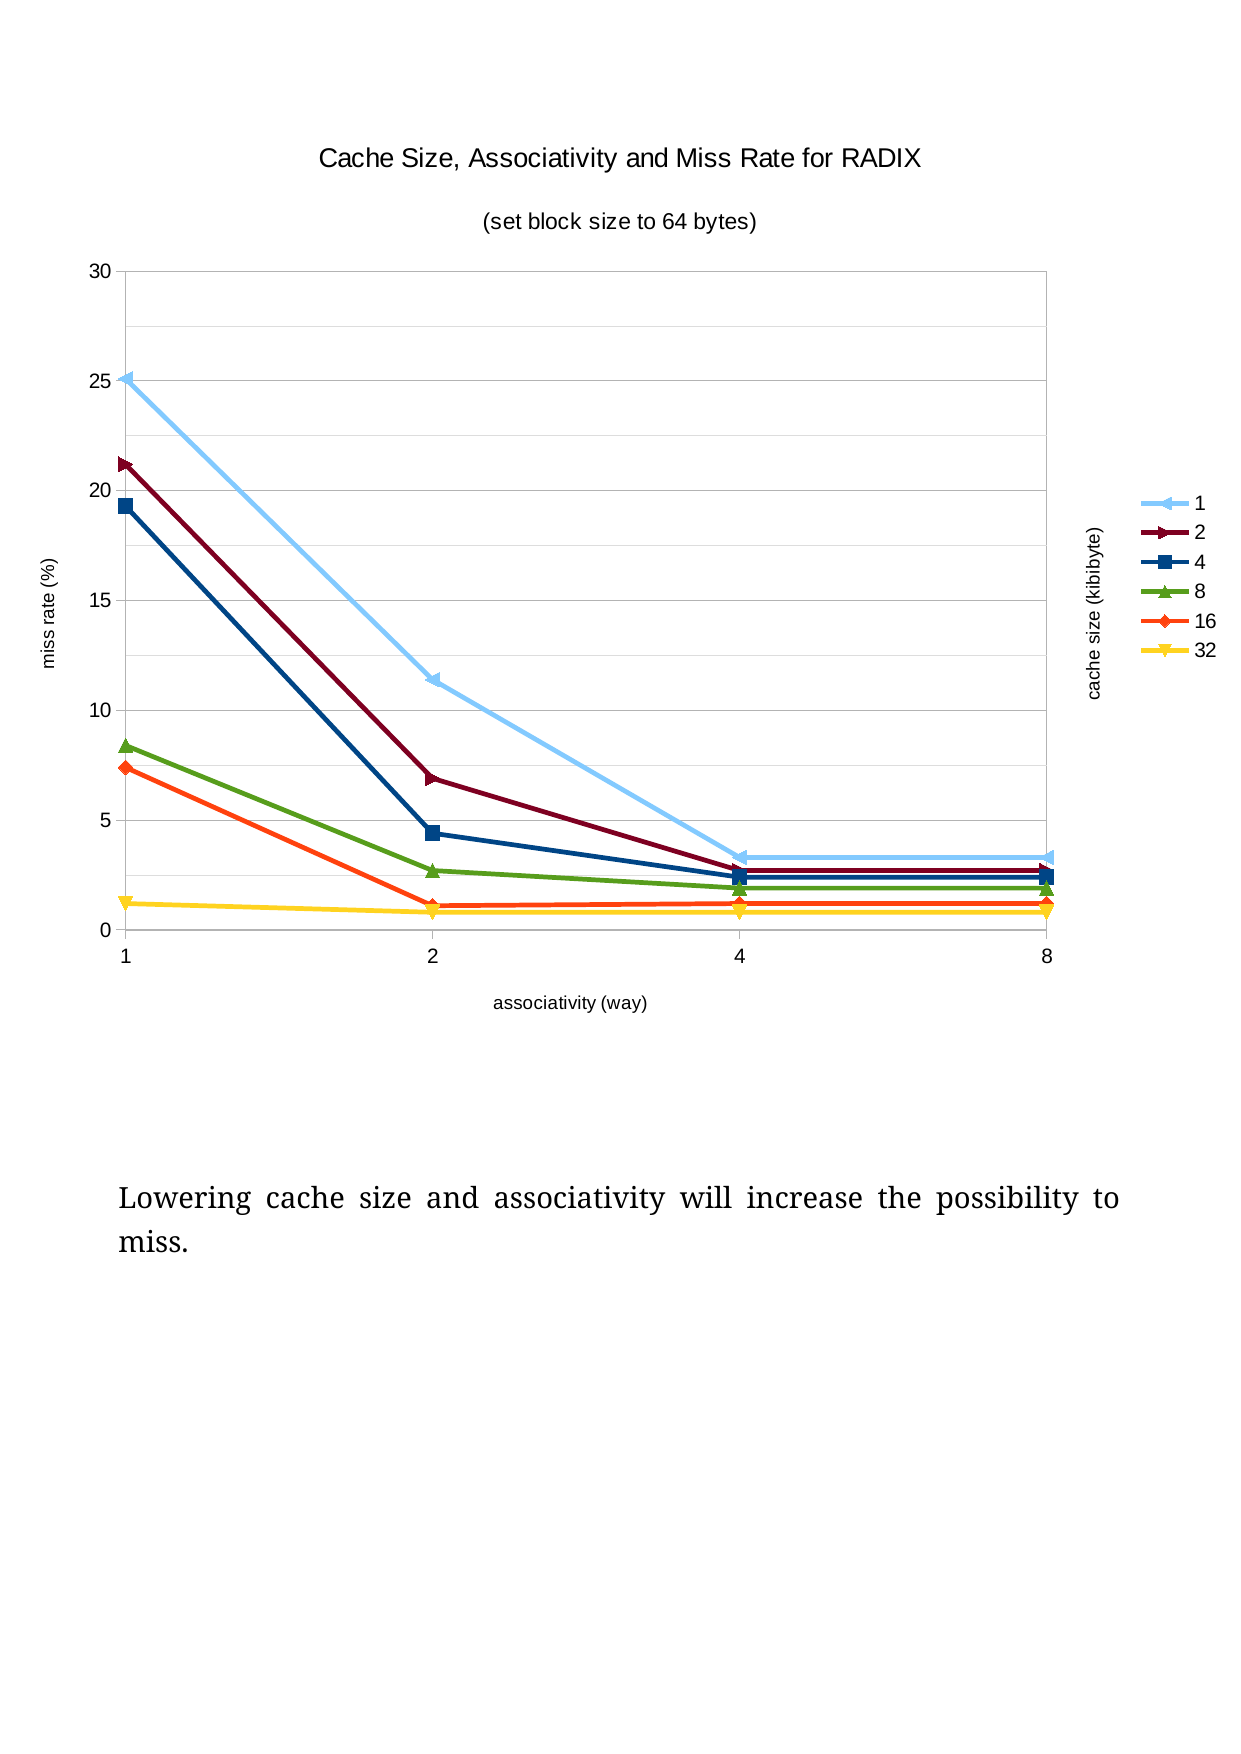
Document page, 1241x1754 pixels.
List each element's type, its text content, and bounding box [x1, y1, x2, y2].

text Lowering cache size and associativity will increase the possibility to miss. [118, 1177, 1122, 1261]
